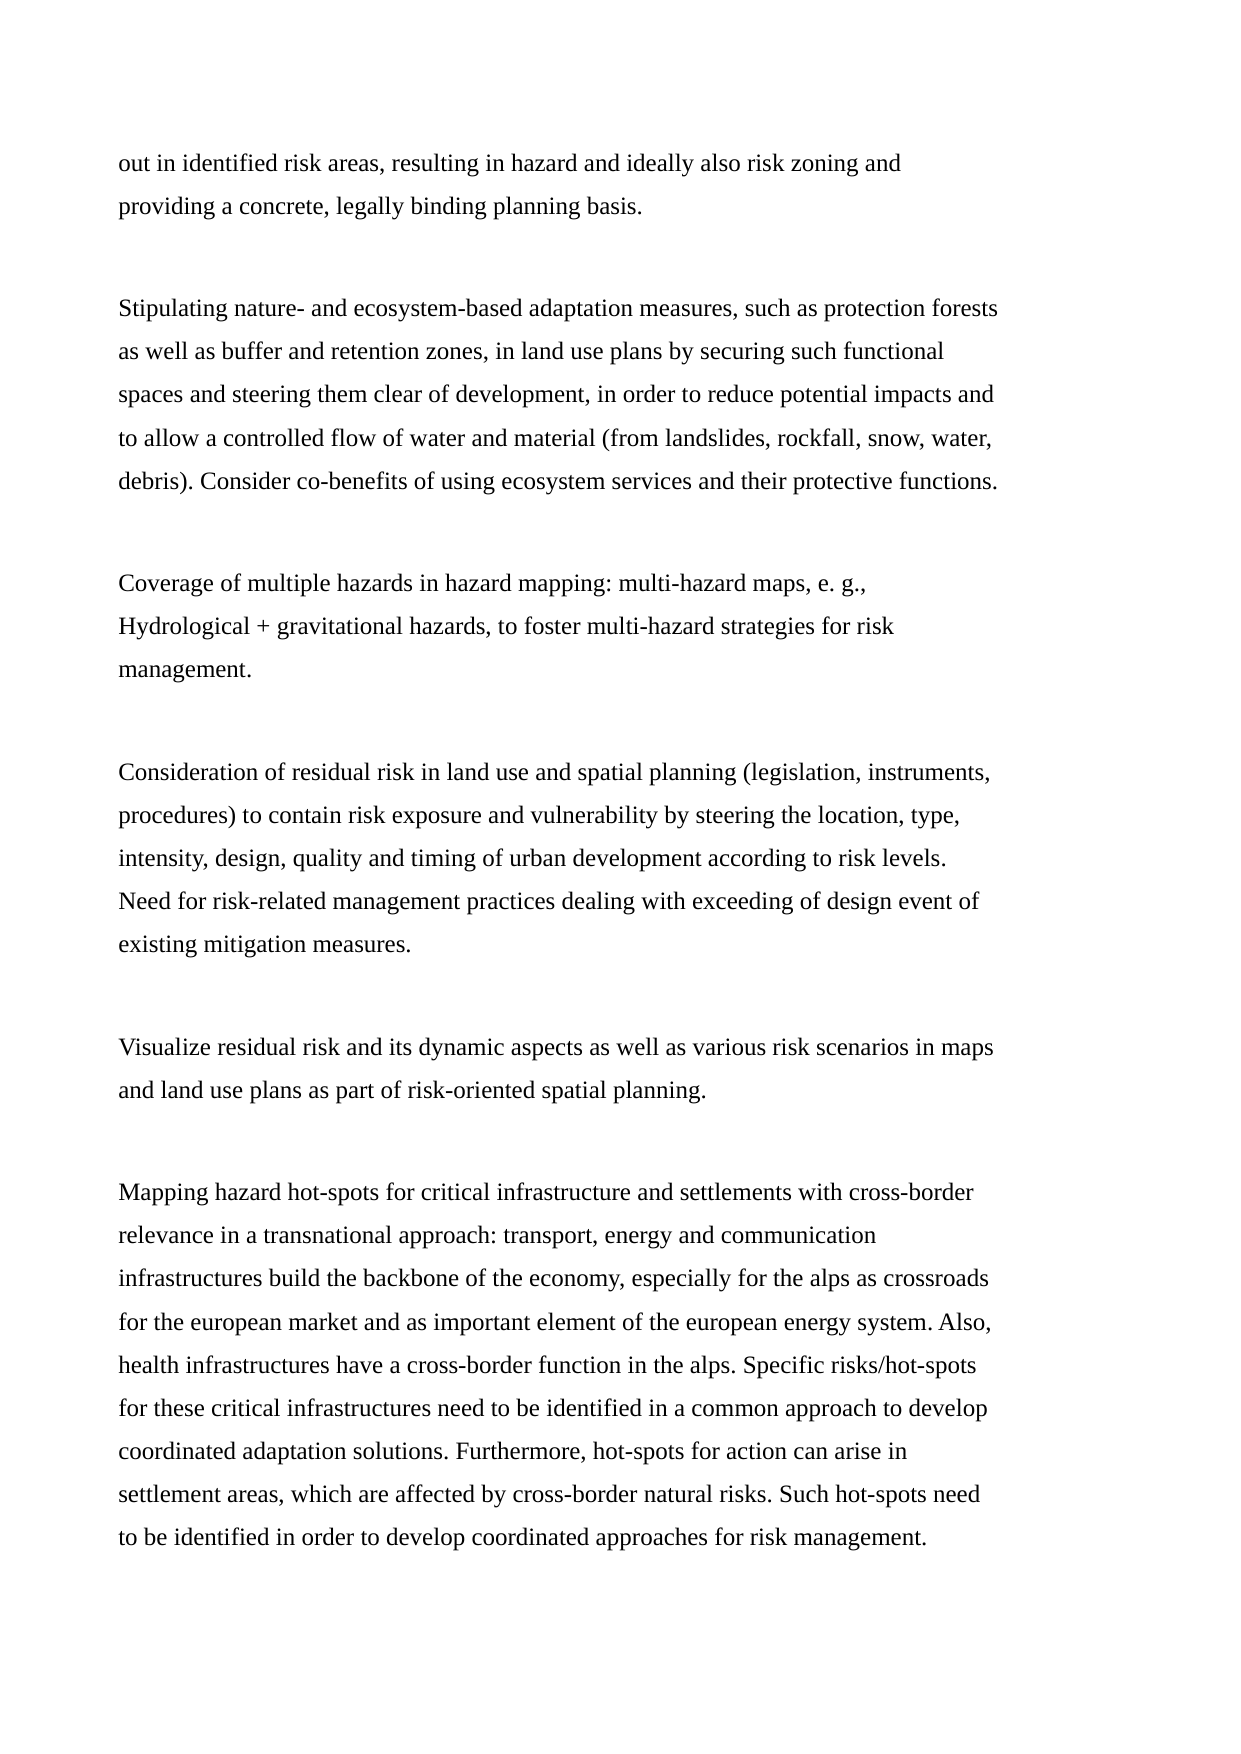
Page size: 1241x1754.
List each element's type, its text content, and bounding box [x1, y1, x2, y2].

table_cell Mapping hazard hot-spots for critical infrastructure and settlements with cross-border relevance in a transnational approach: transport, energy and communication infrastructures build the backbone of the economy, especially for the alps as crossroads for the european market and as important element of the european energy system. Also, health infrastructures have a cross-border function in the alps. Specific risks/hot-spots for these critical infrastructures need to be identified in a common approach to develop coordinated adaptation solutions. Furthermore, hot-spots for action can arise in settlement areas, which are affected by cross-border natural risks. Such hot-spots need to be identified in order to develop coordinated approaches for risk management. [115, 1148, 1004, 1551]
table_cell Stipulating nature- and ecosystem-based adaptation measures, such as protection forests as well as buffer and retention zones, in land use plans by securing such functional spaces and steering them clear of development, in order to reduce potential impacts and to allow a controlled flow of water and material (from landslides, rockfall, snow, water, debris). Consider co-benefits of using ecosystem services and their protective functions. [115, 264, 1004, 538]
table_cell Visualize residual risk and its dynamic aspects as well as various risk scenarios in maps and land use plans as part of risk-oriented spatial planning. [115, 1002, 1004, 1148]
table_cell Consideration of residual risk in land use and spatial planning (legislation, instruments, procedures) to contain risk exposure and vulnerability by steering the location, type, intensity, design, quality and timing of urban development according to risk levels. Need for risk-related management practices dealing with exceeding of design event of existing mitigation measures. [115, 727, 1004, 1002]
table_cell Coverage of multiple hazards in hazard mapping: multi-hazard maps, e. g., Hydrological + gravitational hazards, to foster multi-hazard strategies for risk management. [115, 539, 1004, 727]
table_cell out in identified risk areas, resulting in hazard and ideally also risk zoning and providing a concrete, legally binding planning basis. [115, 118, 1004, 264]
